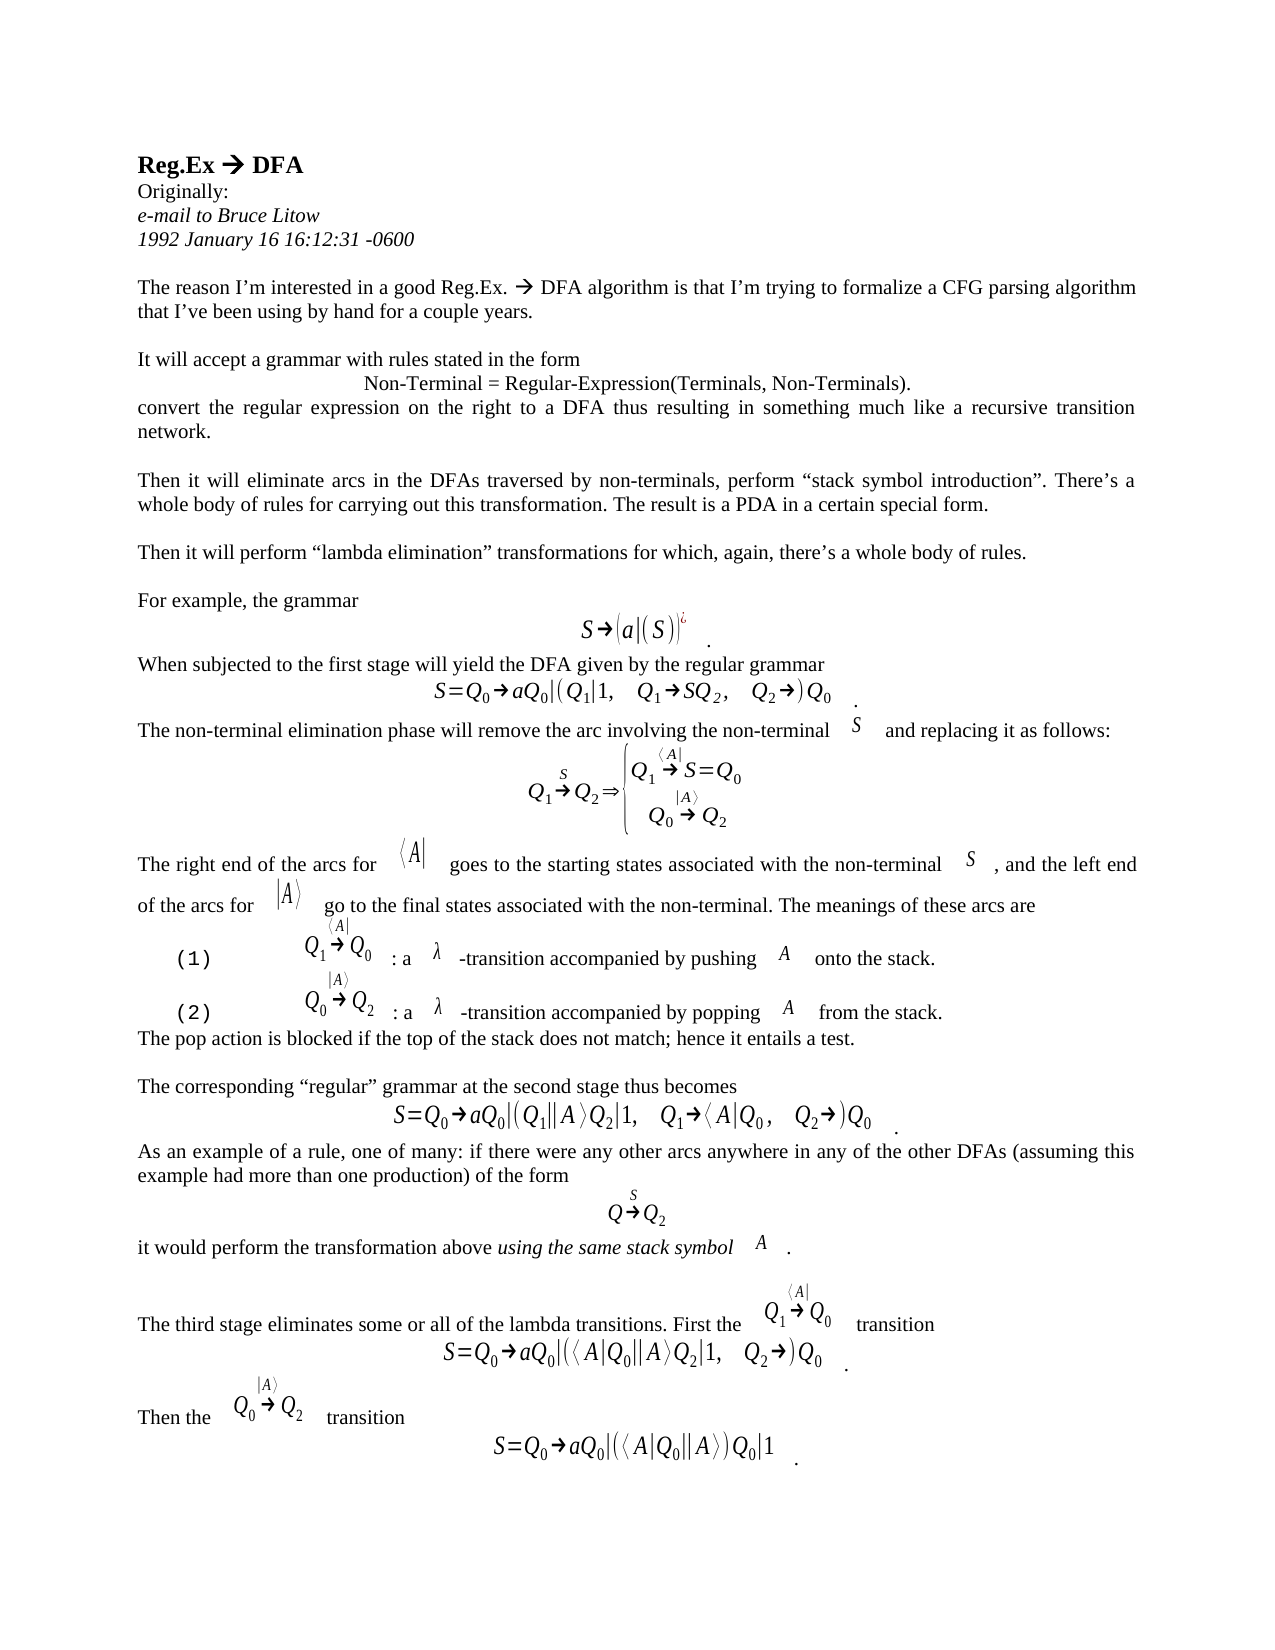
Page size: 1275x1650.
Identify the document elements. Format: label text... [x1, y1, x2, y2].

text The third stage eliminates some or all of the lambda transitions. First the transition [137, 1283, 1137, 1336]
text e-mail to Bruce Litow [137, 203, 1137, 227]
text The reason I’m interested in a good Reg.Ex.  DFA algorithm is that I’m trying to formalize a CFG parsing algorithm that I’ve been using by hand for a couple years. [137, 275, 1137, 323]
text The non-terminal elimination phase will remove the arc involving the non-terminal and replacing it as follows: [137, 712, 1137, 742]
list : a -transition accompanied by pushing onto the stack. [175, 917, 1137, 971]
text The corresponding “regular” grammar at the second stage thus becomes [137, 1074, 1137, 1098]
text convert the regular expression on the right to a DFA thus resulting in something much like a recursive transition network. [137, 395, 1137, 443]
text Then it will eliminate arcs in the DFAs traversed by non-terminals, perform “stack symbol introduction”. There’s a whole body of rules for carrying out this transformation. The result is a PDA in a certain special form. [137, 467, 1137, 516]
text Non-Terminal = Regular-Expression(Terminals, Non-Terminals). [137, 371, 1137, 395]
text For example, the grammar [137, 588, 1137, 612]
text . [137, 1336, 1137, 1376]
text . [137, 1429, 1137, 1470]
text Originally: [137, 179, 1137, 203]
text As an example of a rule, one of many: if there were any other arcs anywhere in any of the other DFAs (assuming this example had more than one production) of the form [137, 1139, 1137, 1187]
text . [137, 612, 1137, 652]
text . [137, 1098, 1137, 1139]
text Reg.Ex  DFA [137, 150, 1137, 179]
text The pop action is blocked if the top of the stack does not match; hence it entails a test. [137, 1026, 1137, 1050]
text 1992 January 16 16:12:31 -0600 [137, 227, 1137, 251]
text The right end of the arcs for goes to the starting states associated with the non-terminal , and the left end of the arcs for go to the final states associated with the non-terminal. The meanings of these arcs are [137, 836, 1137, 917]
text it would perform the transformation above using the same stack symbol . [137, 1231, 1137, 1259]
text Then it will perform “lambda elimination” transformations for which, again, there’s a whole body of rules. [137, 540, 1137, 564]
text . [137, 676, 1137, 712]
list : a -transition accompanied by popping from the stack. [175, 971, 1137, 1026]
text It will accept a grammar with rules stated in the form [137, 347, 1137, 371]
text When subjected to the first stage will yield the DFA given by the regular grammar [137, 652, 1137, 676]
text Then the transition [137, 1376, 1137, 1429]
